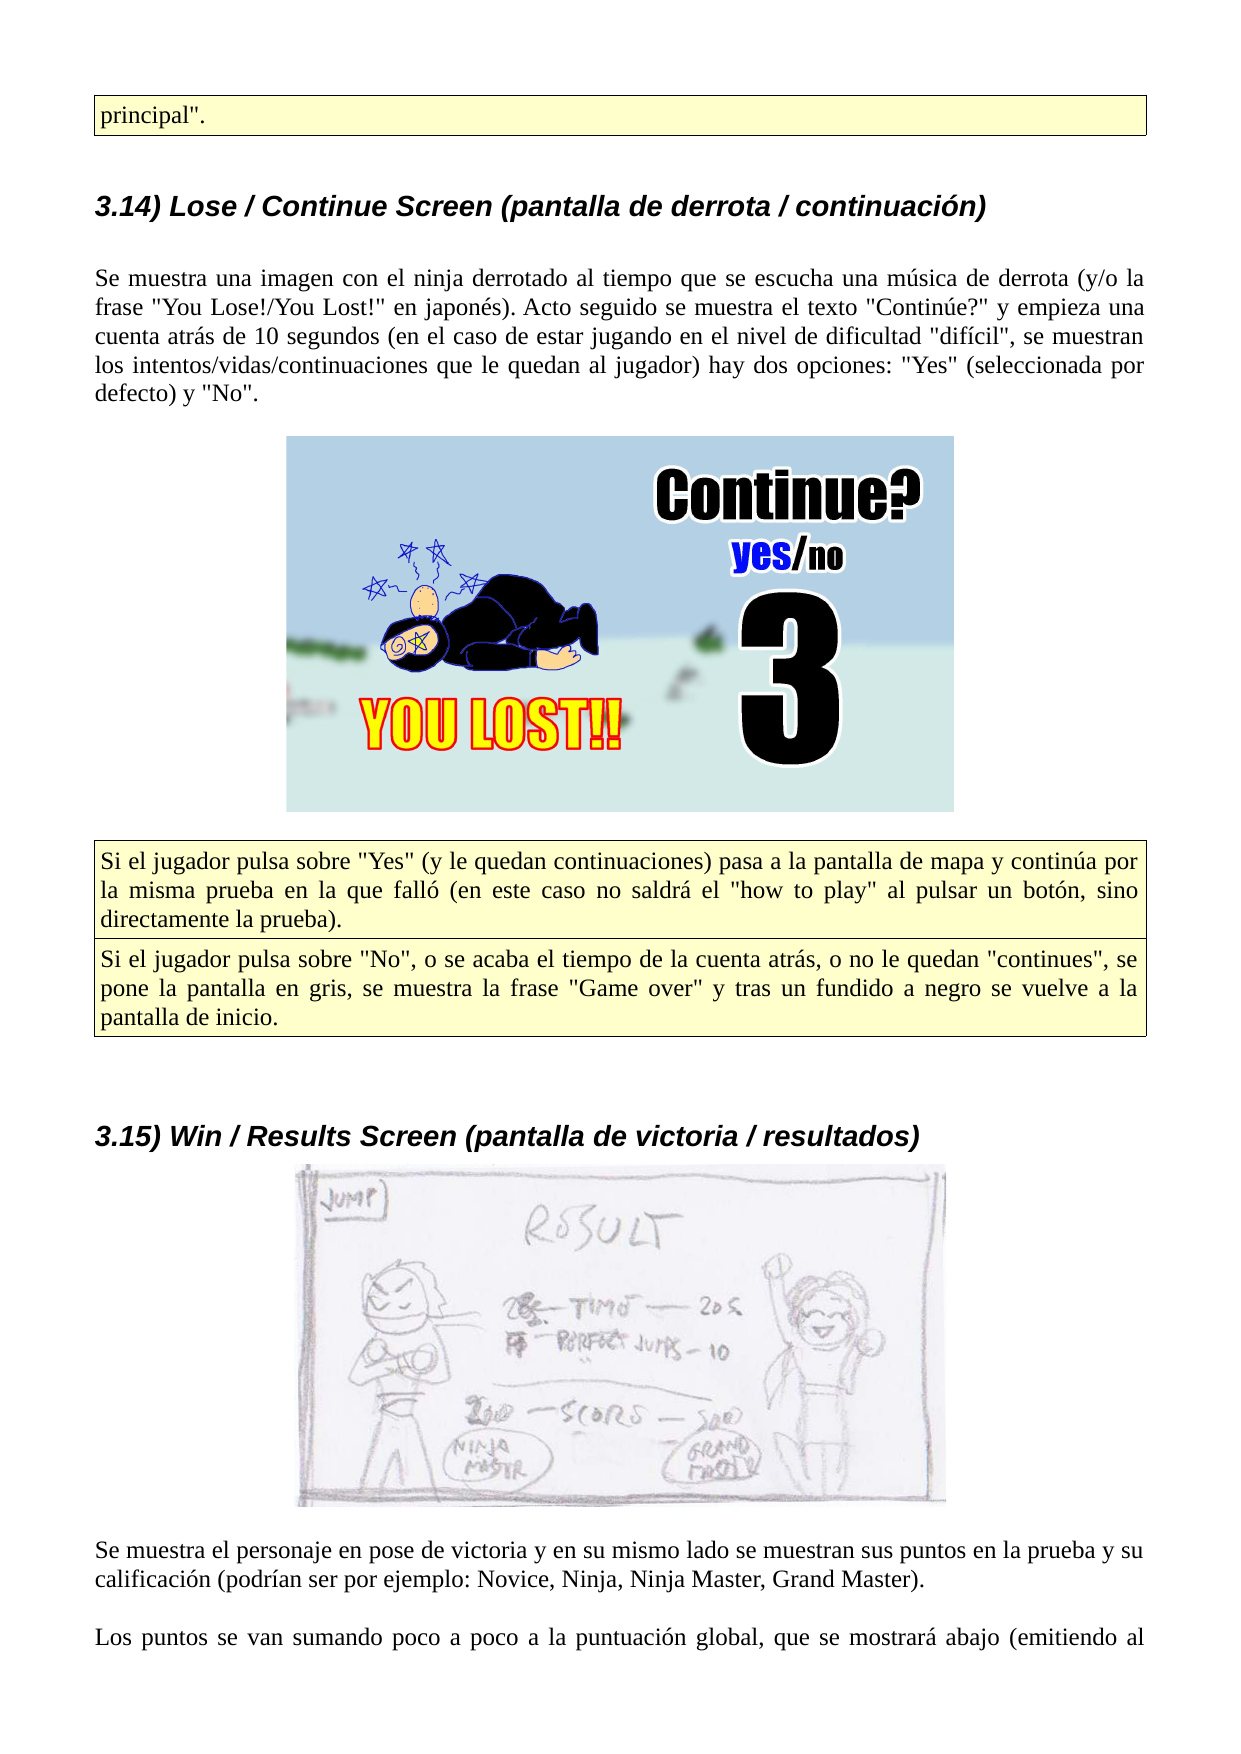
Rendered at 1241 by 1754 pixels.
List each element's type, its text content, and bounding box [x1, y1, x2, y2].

picture [286, 436, 954, 812]
table_cell Si el jugador pulsa sobre "No", o se acaba el tiempo de la cuenta atrás, o no le quedan "continues", se pone la pantalla en gris, se muestra la frase "Game over" y tras un fundido a negro se vuelve a la pantalla de inicio. [95, 939, 1146, 1036]
subtitle 3.14) Lose / Continue Screen (pantalla de derrota / continuación) [94, 189, 1146, 222]
subtitle 3.15) Win / Results Screen (pantalla de victoria / resultados) [94, 1119, 1146, 1152]
text Los puntos se van sumando poco a poco a la puntuación global, que se mostrará abajo (emitiendo al [94, 1622, 1146, 1650]
table_cell principal". [95, 96, 1146, 135]
table_header Si el jugador pulsa sobre "Yes" (y le quedan continuaciones) pasa a la pantalla de mapa y continúa por la misma prueba en la que falló (en este caso no saldrá el "how to play" al pulsar un botón, sino directamente la prueba). [95, 841, 1146, 938]
text Se muestra una imagen con el ninja derrotado al tiempo que se escucha una música de derrota (y/o la frase "You Lose!/You Lost!" en japonés). Acto seguido se muestra el texto "Continúe?" y empieza una cuenta atrás de 10 segundos (en el caso de estar jugando en el nivel de dificultad "difícil", se muestran los intentos/vidas/continuaciones que le quedan al jugador) hay dos opciones: "Yes" (seleccionada por defecto) y "No". [94, 263, 1146, 407]
picture [294, 1164, 947, 1507]
text Se muestra el personaje en pose de victoria y en su mismo lado se muestran sus puntos en la prueba y su calificación (podrían ser por ejemplo: Novice, Ninja, Ninja Master, Grand Master). [94, 1535, 1146, 1593]
